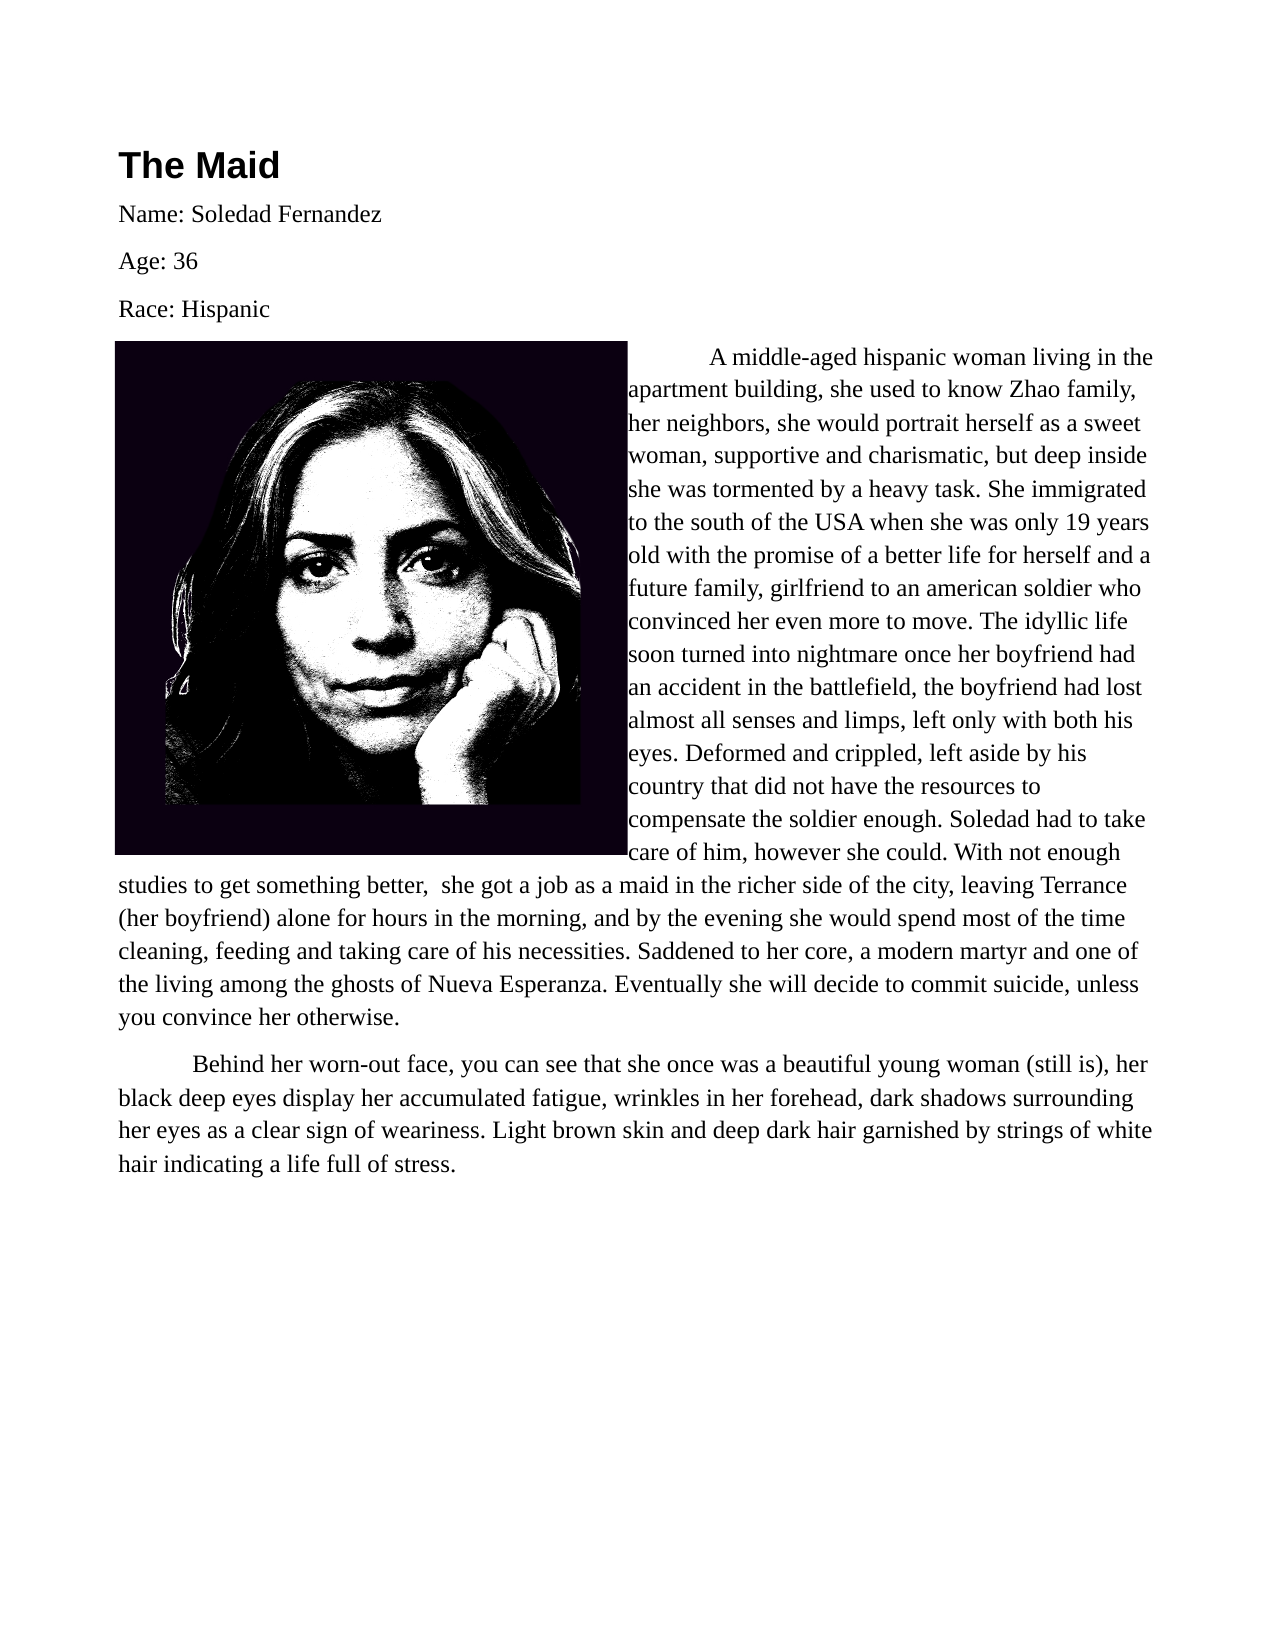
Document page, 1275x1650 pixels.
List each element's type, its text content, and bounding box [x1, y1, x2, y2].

subtitle The Maid [118, 143, 1157, 186]
text Age: 36 [118, 246, 1157, 275]
text A middle-aged hispanic woman living in the apartment building, she used to know Zhao family, her neighbors, she would portrait herself as a sweet woman, supportive and charismatic, but deep inside she was tormented by a heavy task. She immigrated to the south of the USA when she was only 19 years old with the promise of a better life for herself and a future family, girlfriend to an american soldier who convinced her even more to move. The idyllic life soon turned into nightmare once her boyfriend had an accident in the battlefield, the boyfriend had lost almost all senses and limps, left only with both his eyes. Deformed and crippled, left aside by his country that did not have the resources to compensate the soldier enough. Soledad had to take care of him, however she could. With not enough studies to get something better, she got a job as a maid in the richer side of the city, leaving Terrance (her boyfriend) alone for hours in the morning, and by the evening she would spend most of the time cleaning, feeding and taking care of his necessities. Saddened to her core, a modern martyr and one of the living among the ghosts of Nueva Esperanza. Eventually she will decide to commit suicide, unless you convince her otherwise. [118, 342, 1157, 1031]
text Behind her worn-out face, you can see that she once was a beautiful young woman (still is), her black deep eyes display her accumulated fatigue, wrinkles in her forehead, dark shadows surrounding her eyes as a clear sign of weariness. Light brown skin and deep dark hair garnished by strings of white hair indicating a life full of stress. [118, 1049, 1157, 1177]
text Name: Soledad Fernandez [118, 199, 1157, 227]
text Race: Hispanic [118, 294, 1157, 323]
picture [114, 341, 628, 855]
